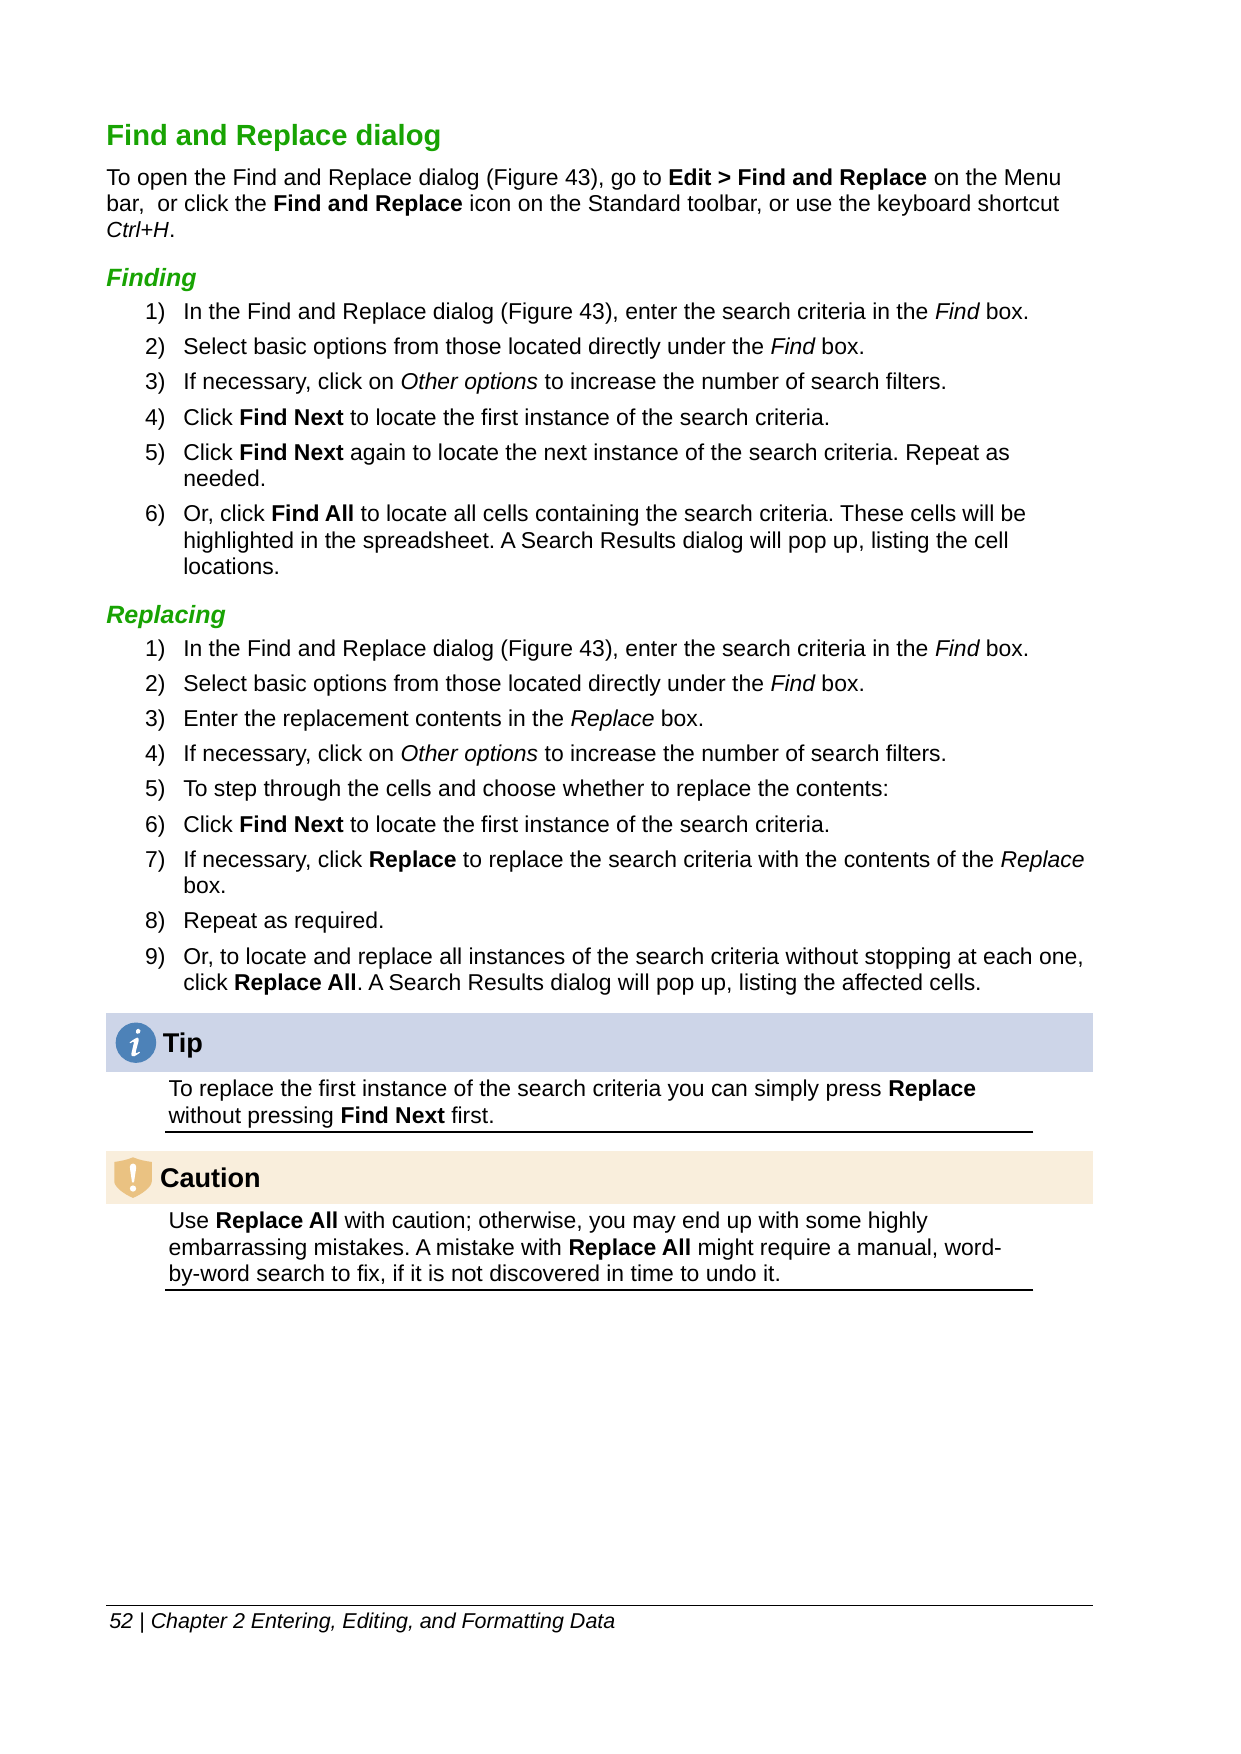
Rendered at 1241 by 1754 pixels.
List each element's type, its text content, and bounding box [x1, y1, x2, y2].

list Enter the replacement contents in the Replace box. [165, 705, 1093, 731]
list If necessary, click on Other options to increase the number of search filters. [165, 740, 1093, 767]
list Click Find Next to locate the first instance of the search criteria. [165, 403, 1093, 430]
list Click Find Next to locate the first instance of the search criteria. [165, 811, 1093, 837]
list In the Find and Replace dialog (Figure 43), enter the search criteria in the Find box. [165, 634, 1093, 661]
list Select basic options from those located directly under the Find box. [165, 670, 1093, 696]
list If necessary, click on Other options to increase the number of search filters. [165, 368, 1093, 394]
text Use Replace All with caution; otherwise, you may end up with some highly embarrassing mistakes. A mistake with Replace All might require a manual, word-by-word search to fix, if it is not discovered in time to undo it. [165, 1204, 1033, 1289]
list Or, click Find All to locate all cells containing the search criteria. These cells will be highlighted in the spreadsheet. A Search Results dialog will pop up, listing the cell locations. [165, 500, 1093, 579]
subtitle Tip [106, 1013, 1093, 1072]
list In the Find and Replace dialog (Figure 43), enter the search criteria in the Find box. [165, 298, 1093, 324]
list To step through the cells and choose whether to replace the contents: [165, 775, 1093, 802]
list Click Find Next again to locate the next instance of the search criteria. Repeat as needed. [165, 439, 1093, 491]
list Select basic options from those located directly under the Find box. [165, 333, 1093, 359]
subtitle Caution [106, 1151, 1093, 1204]
list If necessary, click Replace to replace the search criteria with the contents of the Replace box. [165, 846, 1093, 898]
list Or, to locate and replace all instances of the search criteria without stopping at each one, click Replace All. A Search Results dialog will pop up, listing the affected cells. [165, 943, 1093, 995]
list Repeat as required. [165, 907, 1093, 934]
subtitle Replacing [106, 600, 1093, 629]
text To open the Find and Replace dialog (Figure 43), go to Edit > Find and Replace on the Menu bar, or click the Find and Replace icon on the Standard toolbar, or use the keyboard shortcut Ctrl+H. [106, 163, 1093, 242]
text To replace the first instance of the search criteria you can simply press Replace without pressing Find Next first. [165, 1072, 1033, 1131]
subtitle Finding [106, 263, 1093, 292]
subtitle Find and Replace dialog [106, 118, 1093, 152]
